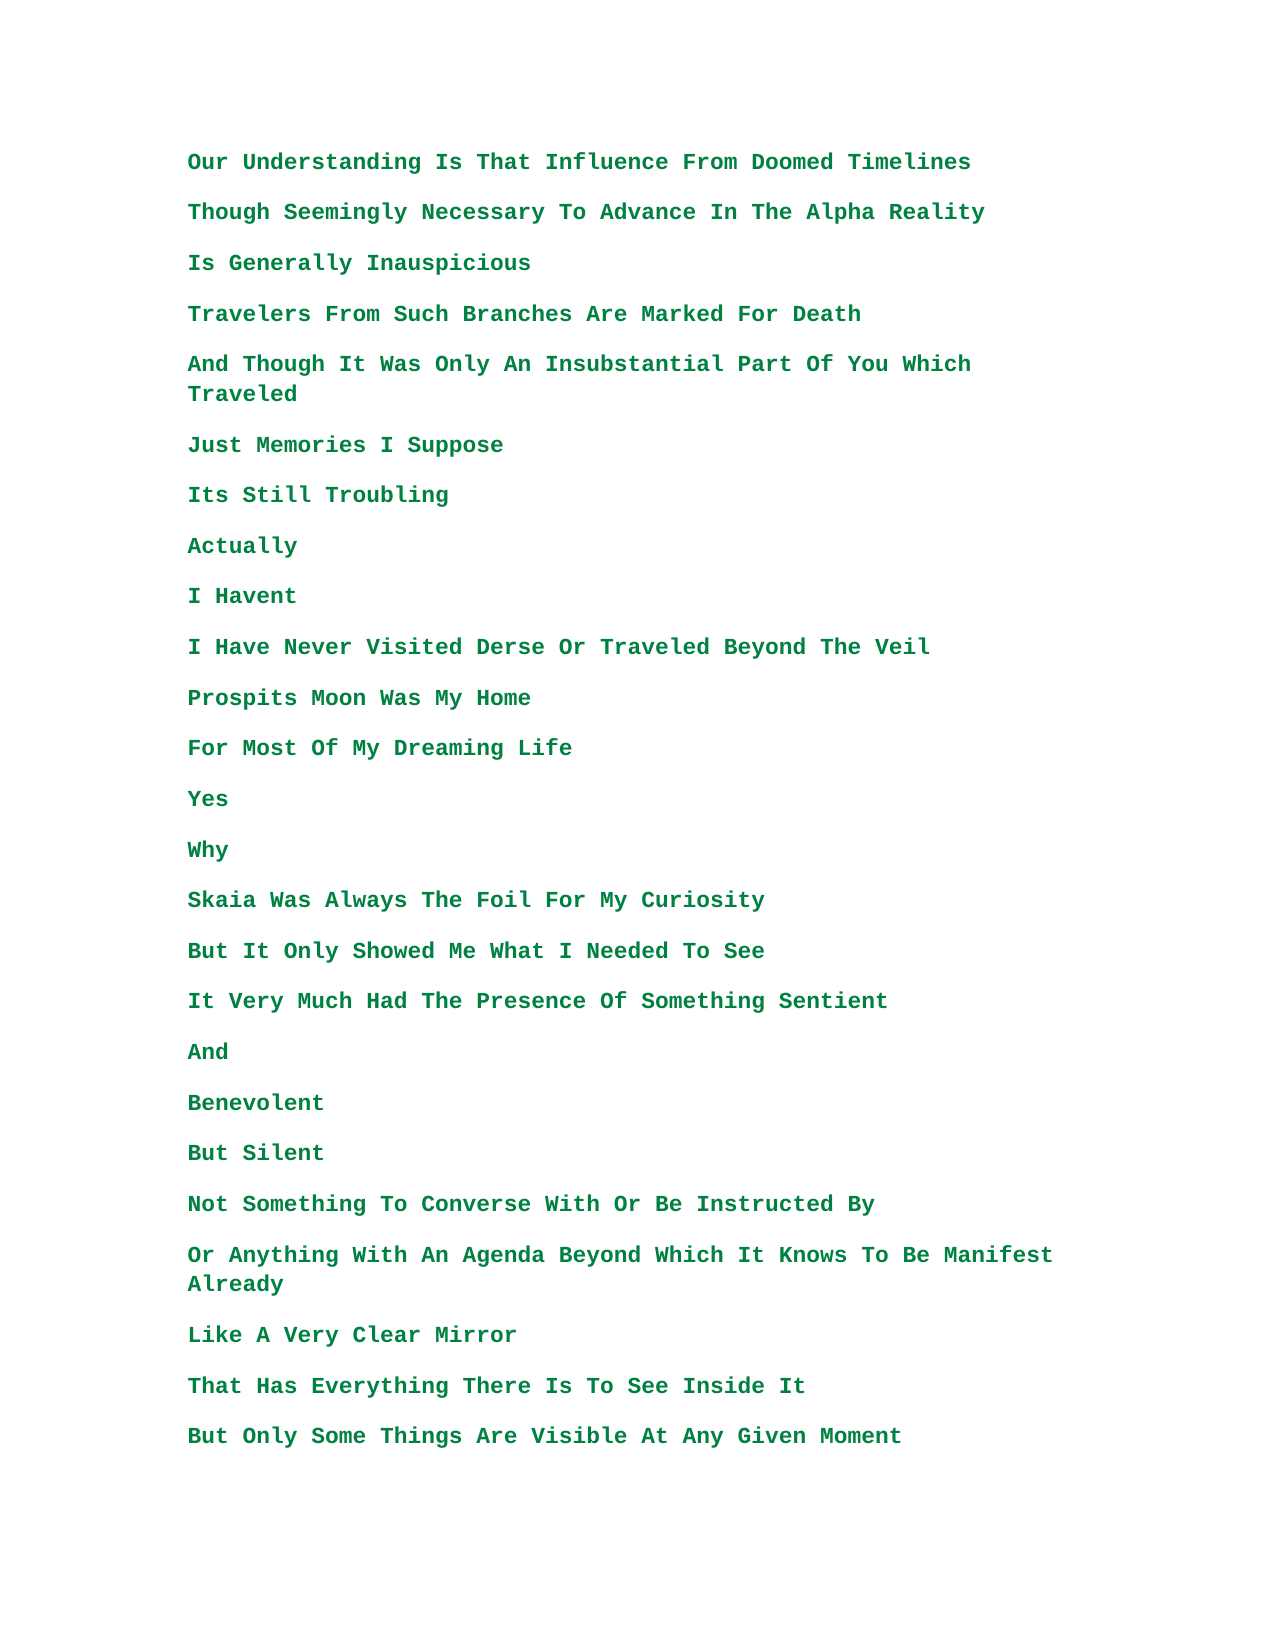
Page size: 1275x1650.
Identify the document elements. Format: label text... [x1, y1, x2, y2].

text That Has Everything There Is To See Inside It [187, 1374, 1087, 1400]
text Its Still Troubling [187, 483, 1087, 509]
text I Havent [187, 585, 1087, 611]
text Actually [187, 534, 1087, 560]
text Benevolent [187, 1091, 1087, 1117]
text But It Only Showed Me What I Needed To See [187, 939, 1087, 965]
text For Most Of My Dreaming Life [187, 737, 1087, 763]
text Prospits Moon Was My Home [187, 686, 1087, 712]
text Travelers From Such Branches Are Marked For Death [187, 302, 1087, 328]
text Why [187, 838, 1087, 864]
text But Only Some Things Are Visible At Any Given Moment [187, 1424, 1087, 1451]
text Skaia Was Always The Foil For My Curiosity [187, 888, 1087, 914]
text And Though It Was Only An Insubstantial Part Of You Which Traveled [187, 352, 1087, 408]
text Not Something To Converse With Or Be Instructed By [187, 1192, 1087, 1218]
text And [187, 1040, 1087, 1066]
text Though Seemingly Necessary To Advance In The Alpha Reality [187, 201, 1087, 227]
text Or Anything With An Agenda Beyond Which It Knows To Be Manifest Already [187, 1243, 1087, 1299]
text Is Generally Inauspicious [187, 251, 1087, 277]
text Just Memories I Suppose [187, 433, 1087, 459]
text Our Understanding Is That Influence From Doomed Timelines [187, 150, 1087, 176]
text But Silent [187, 1142, 1087, 1168]
text I Have Never Visited Derse Or Traveled Beyond The Veil [187, 635, 1087, 661]
text It Very Much Had The Presence Of Something Sentient [187, 990, 1087, 1016]
text Like A Very Clear Mirror [187, 1323, 1087, 1349]
text Yes [187, 787, 1087, 813]
